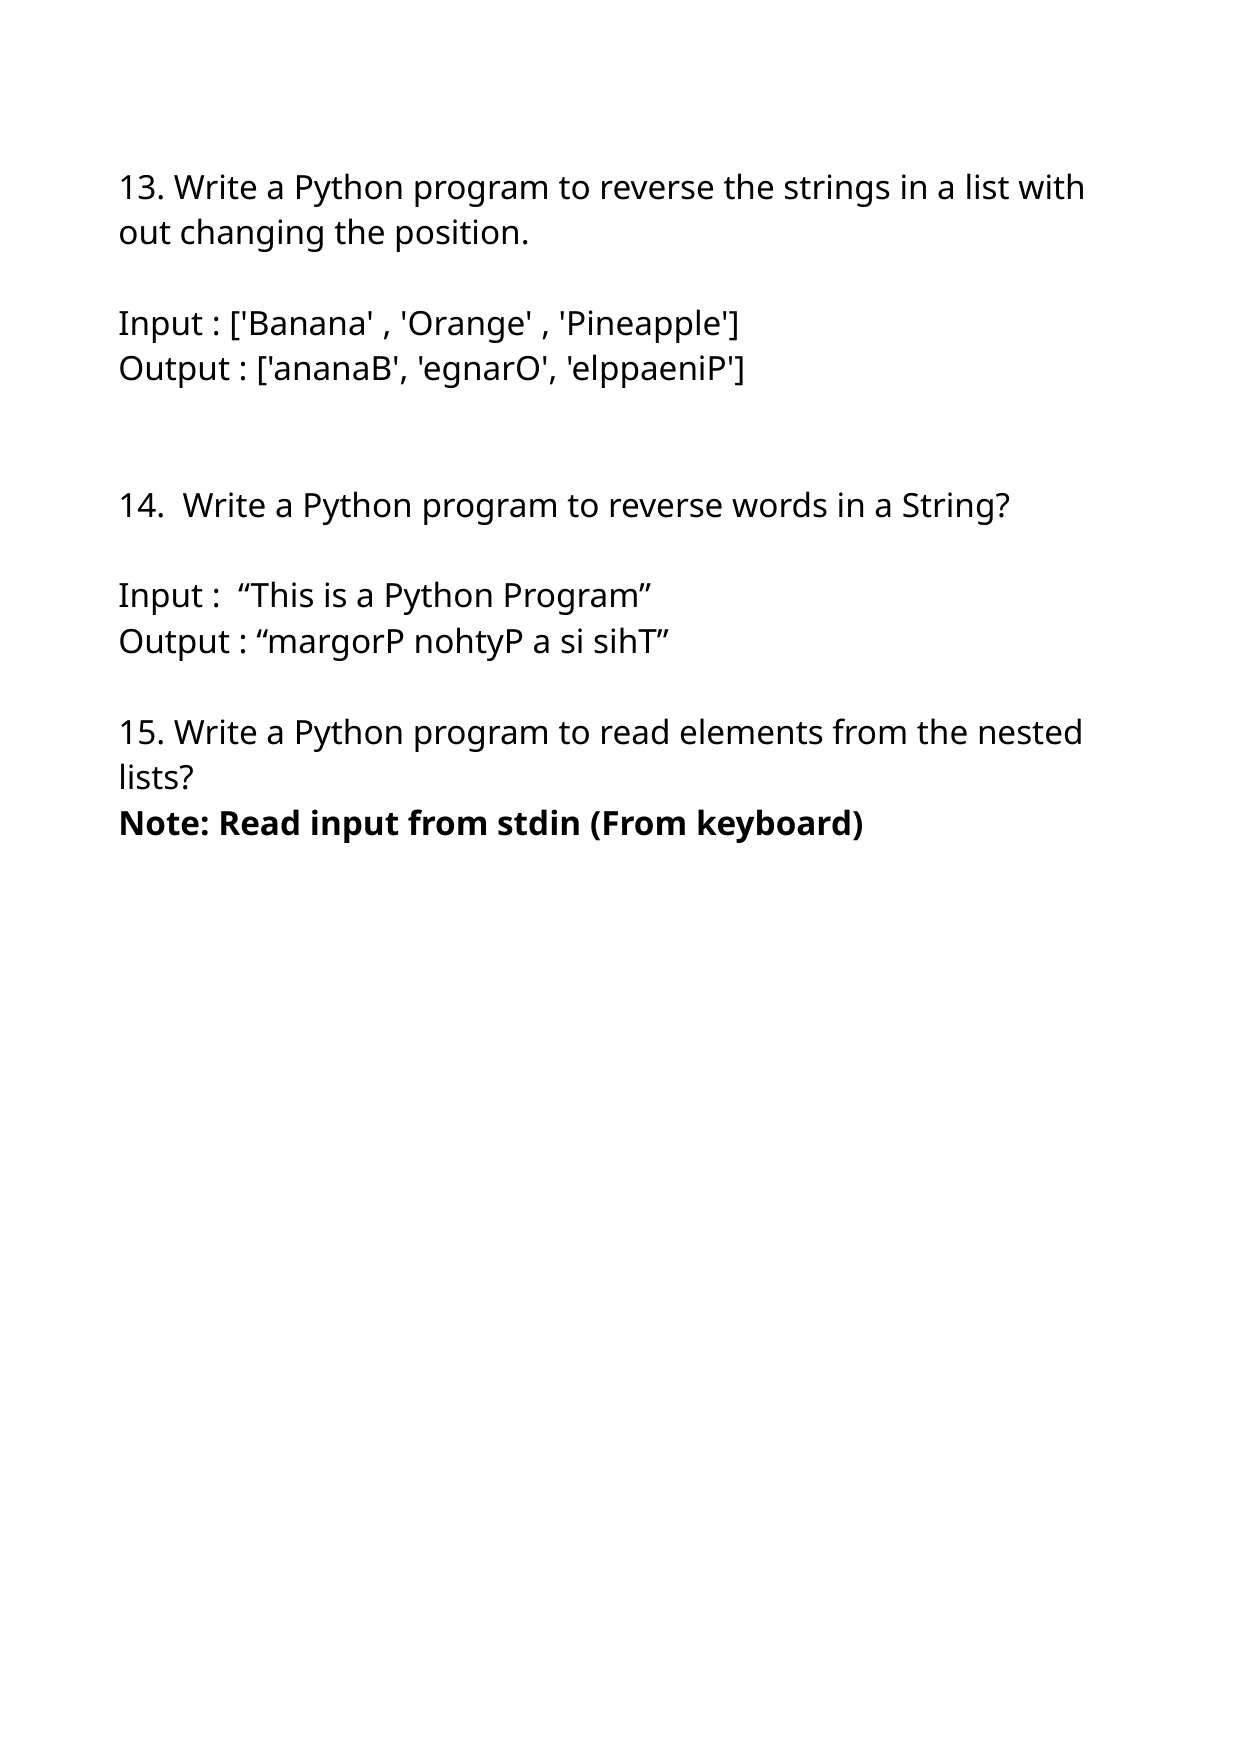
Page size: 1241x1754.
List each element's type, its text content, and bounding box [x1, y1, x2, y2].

text Input : ['Banana' , 'Orange' , 'Pineapple'] [118, 300, 1122, 345]
text 15. Write a Python program to read elements from the nested lists? [118, 708, 1122, 799]
text Note: Read input from stdin (From keyboard) [118, 799, 1122, 845]
text 14. Write a Python program to reverse words in a String? [118, 481, 1122, 527]
text Output : “margorP nohtyP a si sihT” [118, 618, 1122, 663]
text 13. Write a Python program to reverse the strings in a list with out changing the position. [118, 163, 1122, 254]
text Output : ['ananaB', 'egnarO', 'elppaeniP'] [118, 345, 1122, 391]
text Input : “This is a Python Program” [118, 572, 1122, 618]
